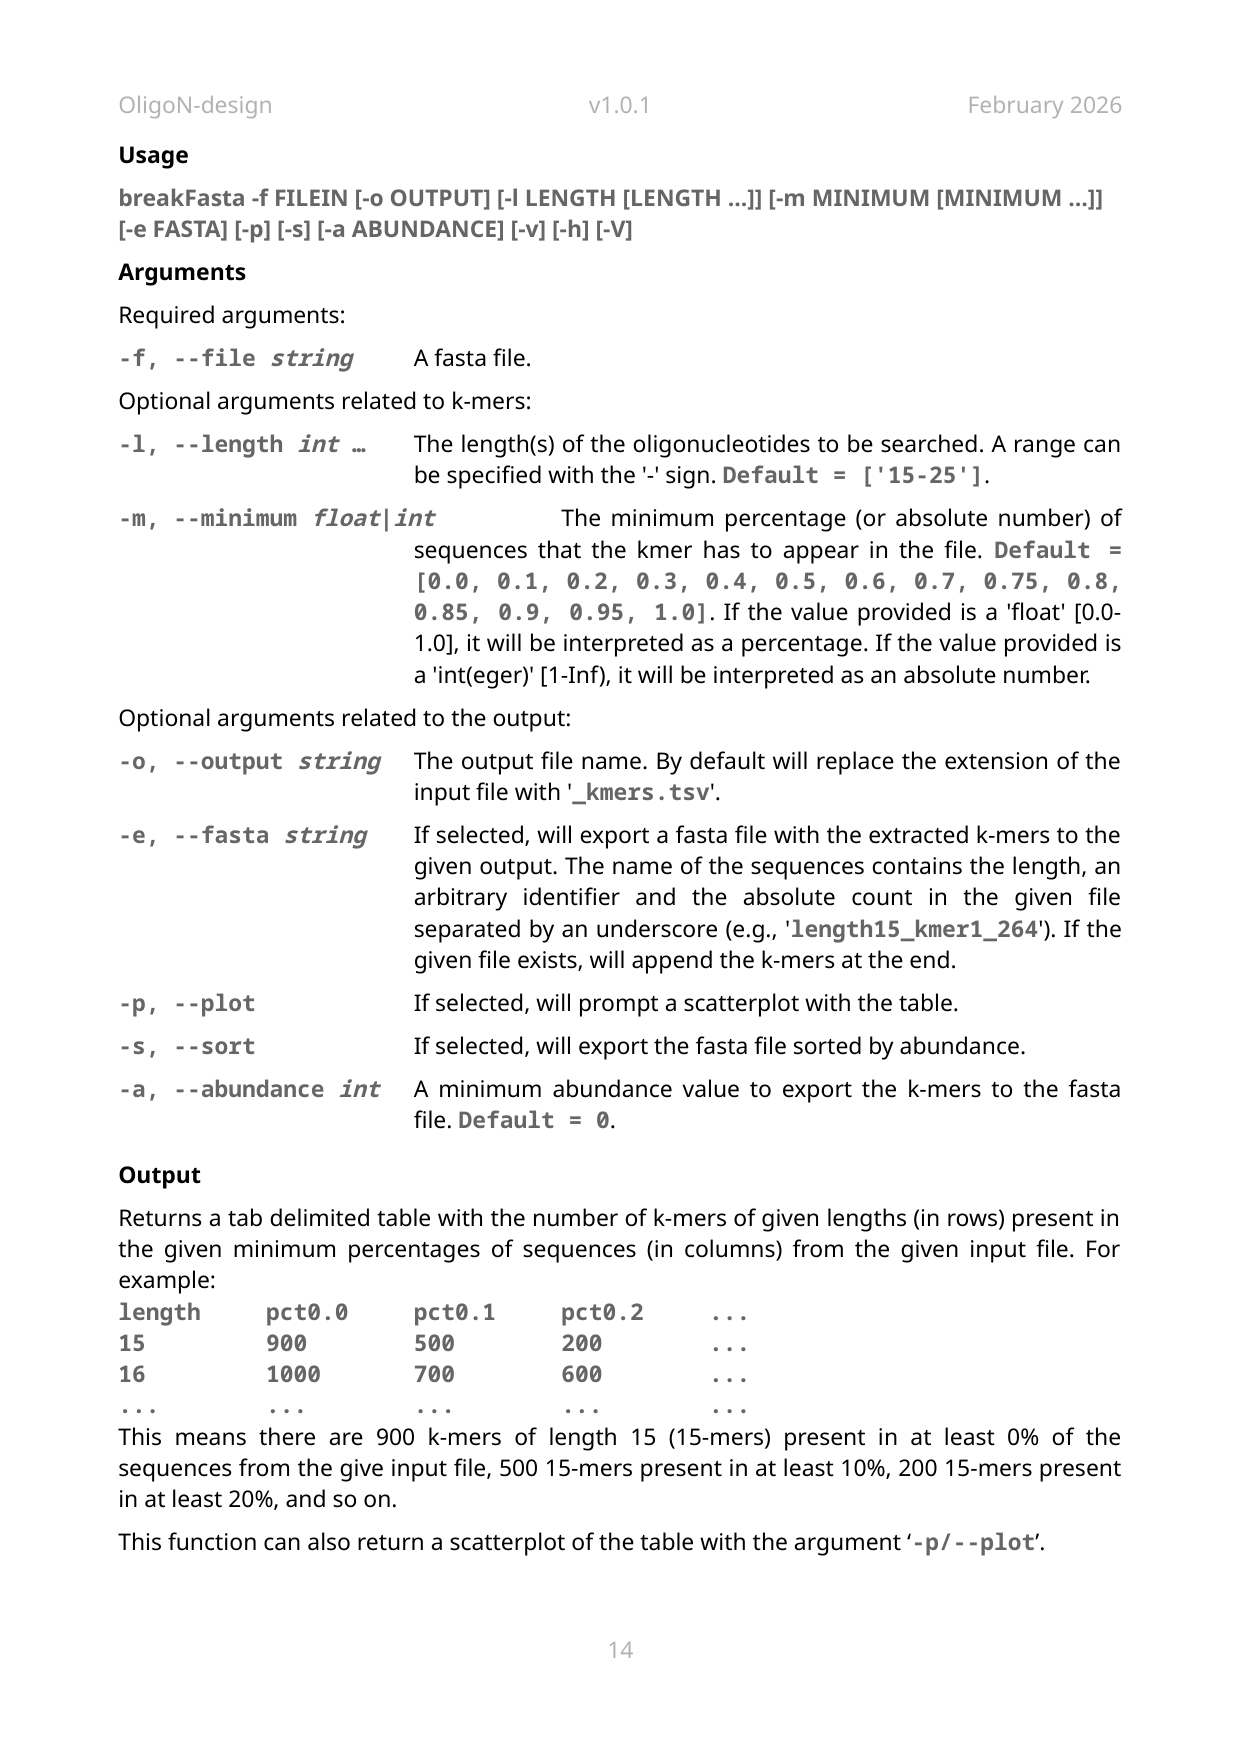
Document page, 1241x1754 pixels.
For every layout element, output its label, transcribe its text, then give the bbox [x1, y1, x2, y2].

text Usage [118, 139, 1122, 170]
text -l, --length int … The length(s) of the oligonucleotides to be searched. A range can be specified with the '-' sign. Default = ['15-25']. [118, 428, 1122, 491]
text This function can also return a scatterplot of the table with the argument ‘-p/--plot’. [118, 1526, 1122, 1557]
text ... ... ... ... ... [118, 1389, 1122, 1421]
text This means there are 900 k-mers of length 15 (15-mers) present in at least 0% of the sequences from the give input file, 500 15-mers present in at least 10%, 200 15-mers present in at least 20%, and so on. [118, 1421, 1122, 1514]
text -o, --output string The output file name. By default will replace the extension of the input file with '_kmers.tsv'. [118, 744, 1122, 807]
text -a, --abundance int A minimum abundance value to export the k-mers to the fasta file. Default = 0. [118, 1073, 1122, 1135]
text 16 1000 700 600 ... [118, 1358, 1122, 1389]
text -m, --minimum float|int The minimum percentage (or absolute number) of sequences that the kmer has to appear in the file. Default = [0.0, 0.1, 0.2, 0.3, 0.4, 0.5, 0.6, 0.7, 0.75, 0.8, 0.85, 0.9, 0.95, 1.0]. If the value provided is a 'float' [0.0-1.0], it will be interpreted as a percentage. If the value provided is a 'int(eger)' [1-Inf), it will be interpreted as an absolute number. [118, 502, 1122, 690]
text Returns a tab delimited table with the number of k-mers of given lengths (in rows) present in the given minimum percentages of sequences (in columns) from the given input file. For example: [118, 1202, 1122, 1296]
text Optional arguments related to k-mers: [118, 385, 1122, 416]
text Output [118, 1159, 1122, 1190]
text breakFasta -f FILEIN [-o OUTPUT] [-l LENGTH [LENGTH ...]] [-m MINIMUM [MINIMUM …]] [-e FASTA] [-p] [-s] [-a ABUNDANCE] [-v] [-h] [-V] [118, 182, 1122, 244]
text Arguments [118, 256, 1122, 287]
text -p, --plot If selected, will prompt a scatterplot with the table. [118, 987, 1122, 1018]
text -e, --fasta string If selected, will export a fasta file with the extracted k-mers to the given output. The name of the sequences contains the length, an arbitrary identifier and the absolute count in the given file separated by an underscore (e.g., 'length15_kmer1_264'). If the given file exists, will append the k-mers at the end. [118, 819, 1122, 975]
text length pct0.0 pct0.1 pct0.2 ... [118, 1296, 1122, 1327]
text Required arguments: [118, 299, 1122, 330]
text Optional arguments related to the output: [118, 702, 1122, 733]
text -f, --file string A fasta file. [118, 342, 1122, 373]
text 15 900 500 200 ... [118, 1327, 1122, 1358]
text -s, --sort If selected, will export the fasta file sorted by abundance. [118, 1030, 1122, 1061]
